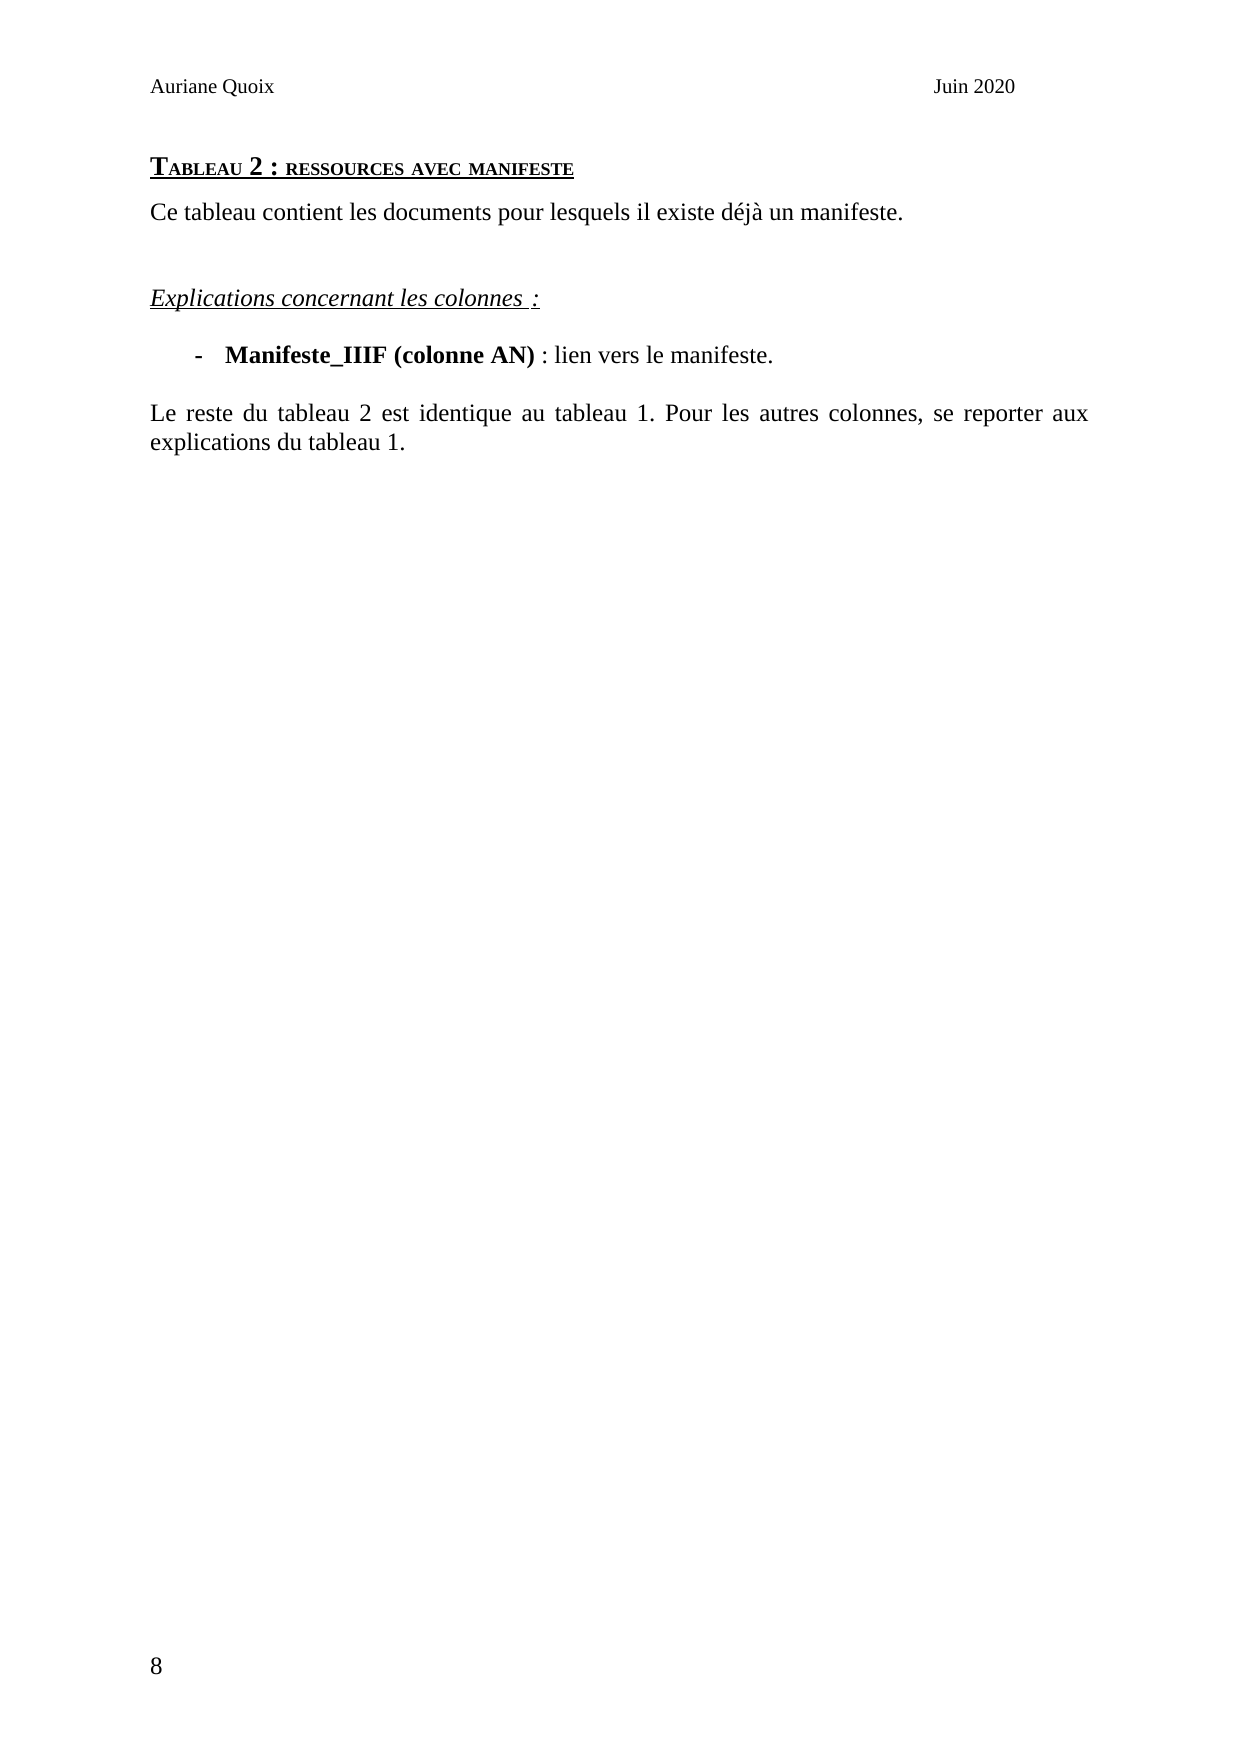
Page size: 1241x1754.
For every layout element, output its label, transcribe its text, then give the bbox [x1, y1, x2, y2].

list Manifeste_IIIF (colonne AN) : lien vers le manifeste. [194, 340, 1090, 369]
text Explications concernant les colonnes : [150, 283, 1090, 312]
text Le reste du tableau 2 est identique au tableau 1. Pour les autres colonnes, se reporter aux explications du tableau 1. [150, 398, 1090, 455]
text Tableau 2 : ressources avec manifeste [150, 150, 1090, 181]
text Ce tableau contient les documents pour lesquels il existe déjà un manifeste. [150, 197, 1090, 225]
